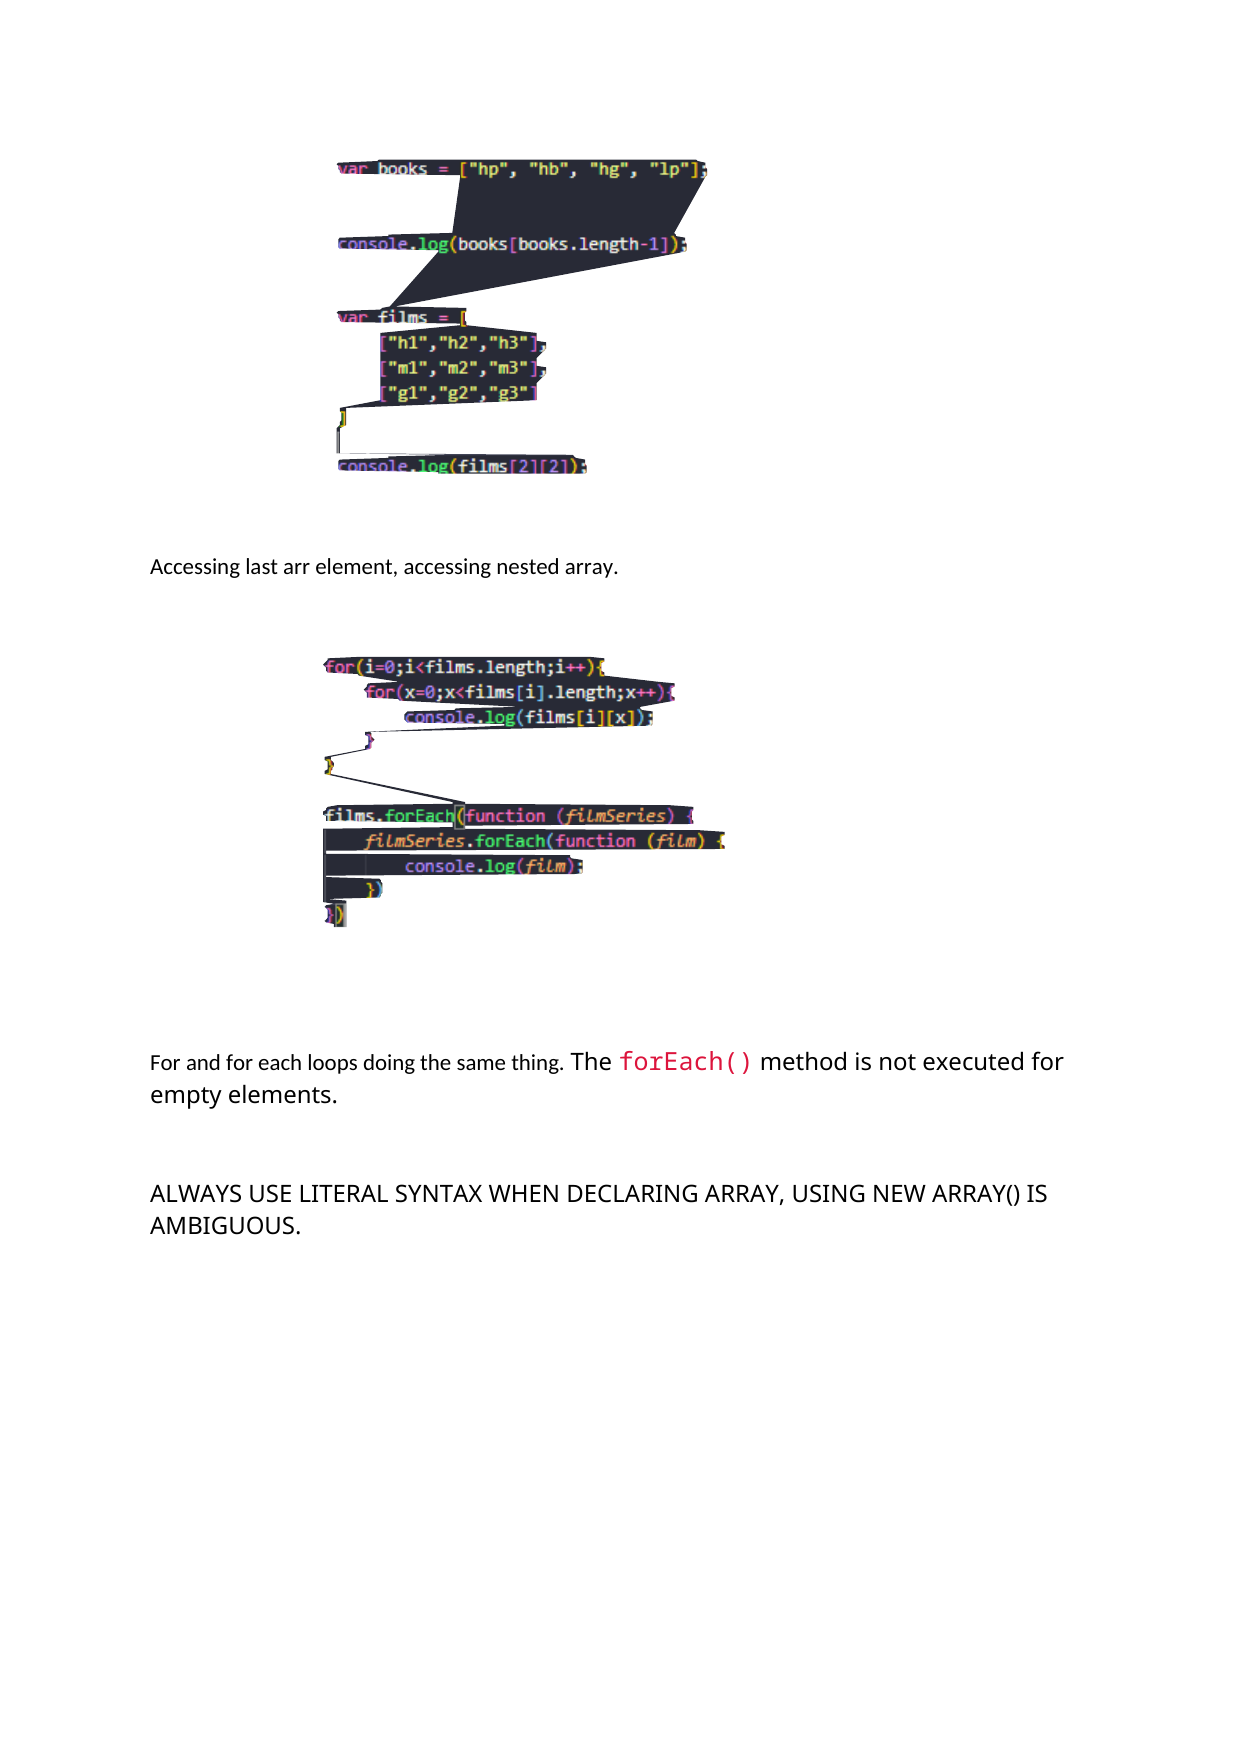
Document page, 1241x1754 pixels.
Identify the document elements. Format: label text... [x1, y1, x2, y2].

text ALWAYS USE LITERAL SYNTAX WHEN DECLARING ARRAY, USING NEW ARRAY() IS AMBIGUOUS. [150, 1176, 1090, 1242]
text Accessing last arr element, accessing nested array. [150, 552, 1090, 580]
text For and for each loops doing the same thing. The forEach() method is not executed for empty elements. [150, 1044, 1090, 1110]
